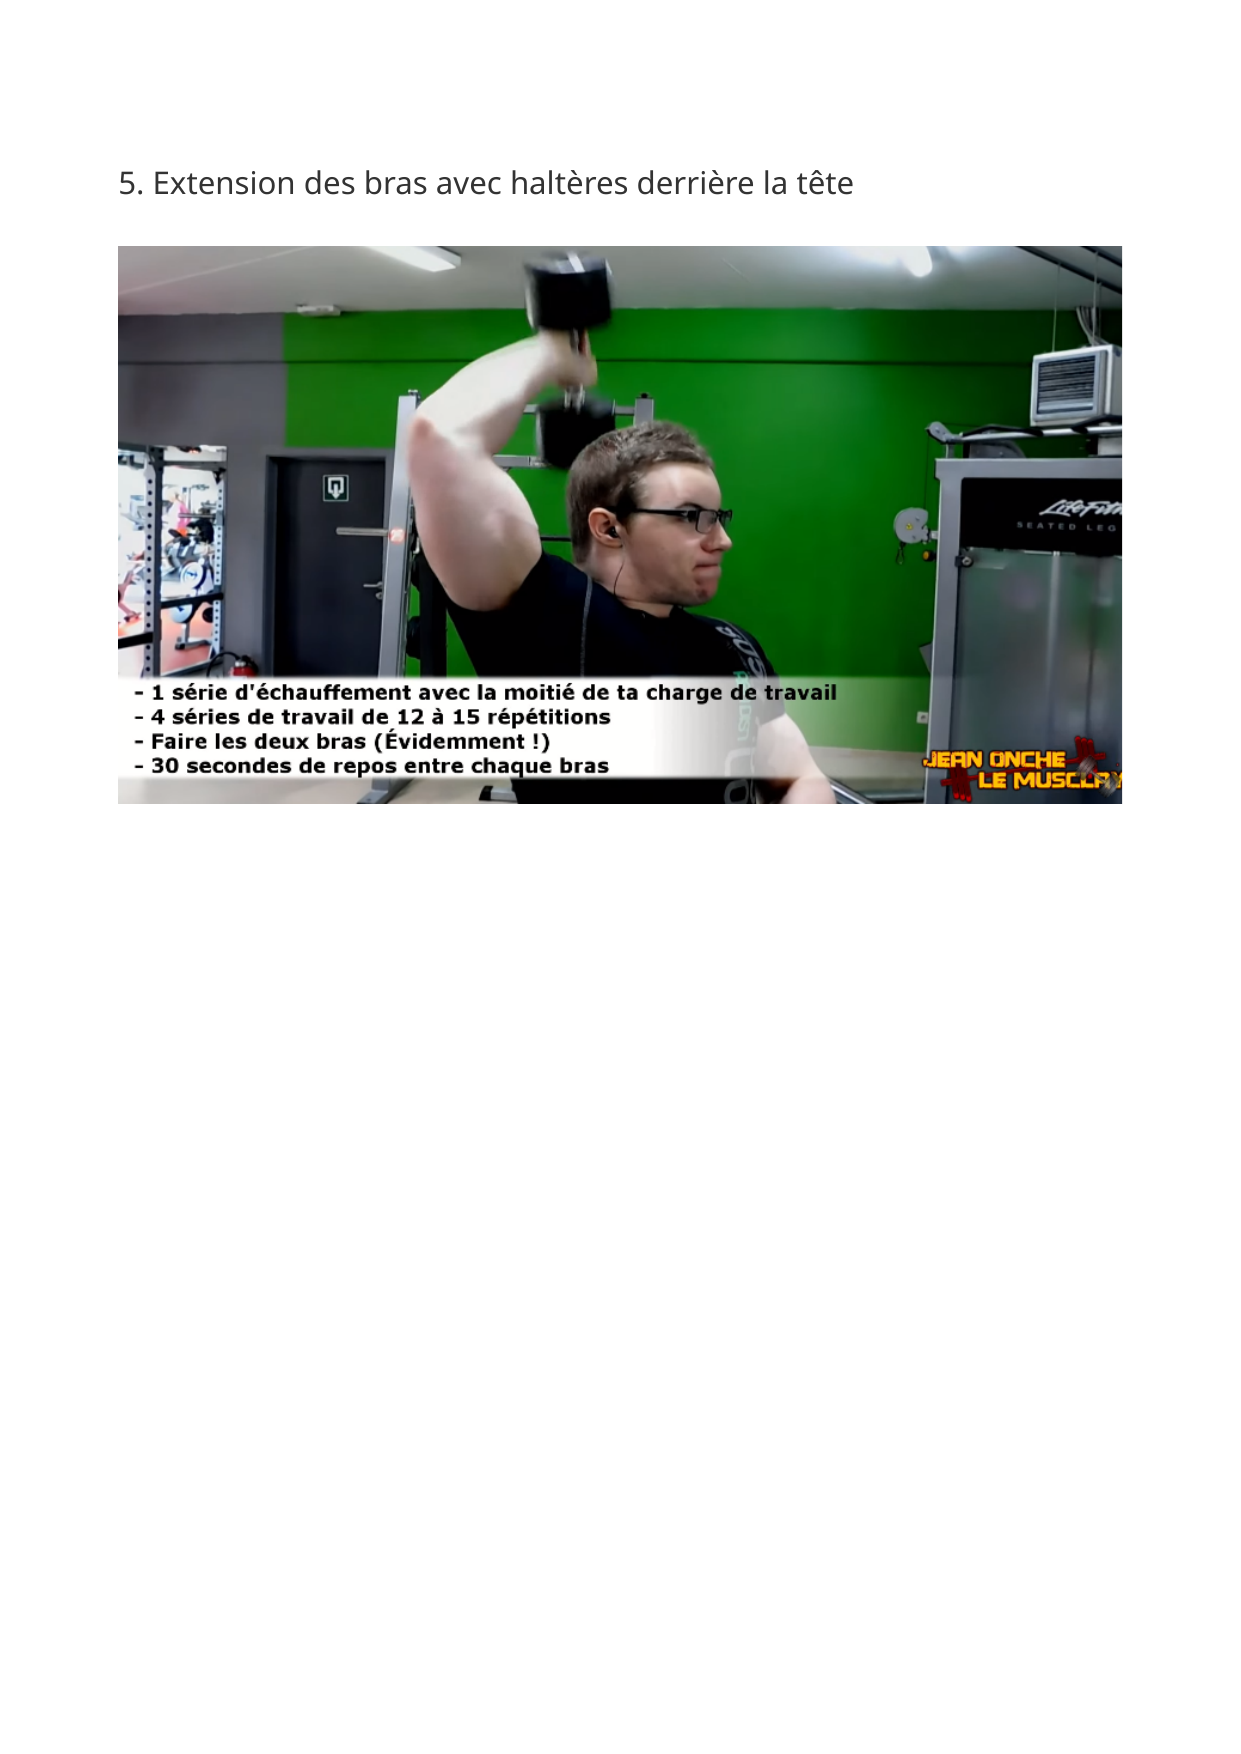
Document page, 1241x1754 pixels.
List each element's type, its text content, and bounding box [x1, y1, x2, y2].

picture [118, 246, 1123, 804]
text 5. Extension des bras avec haltères derrière la tête [118, 161, 1122, 203]
